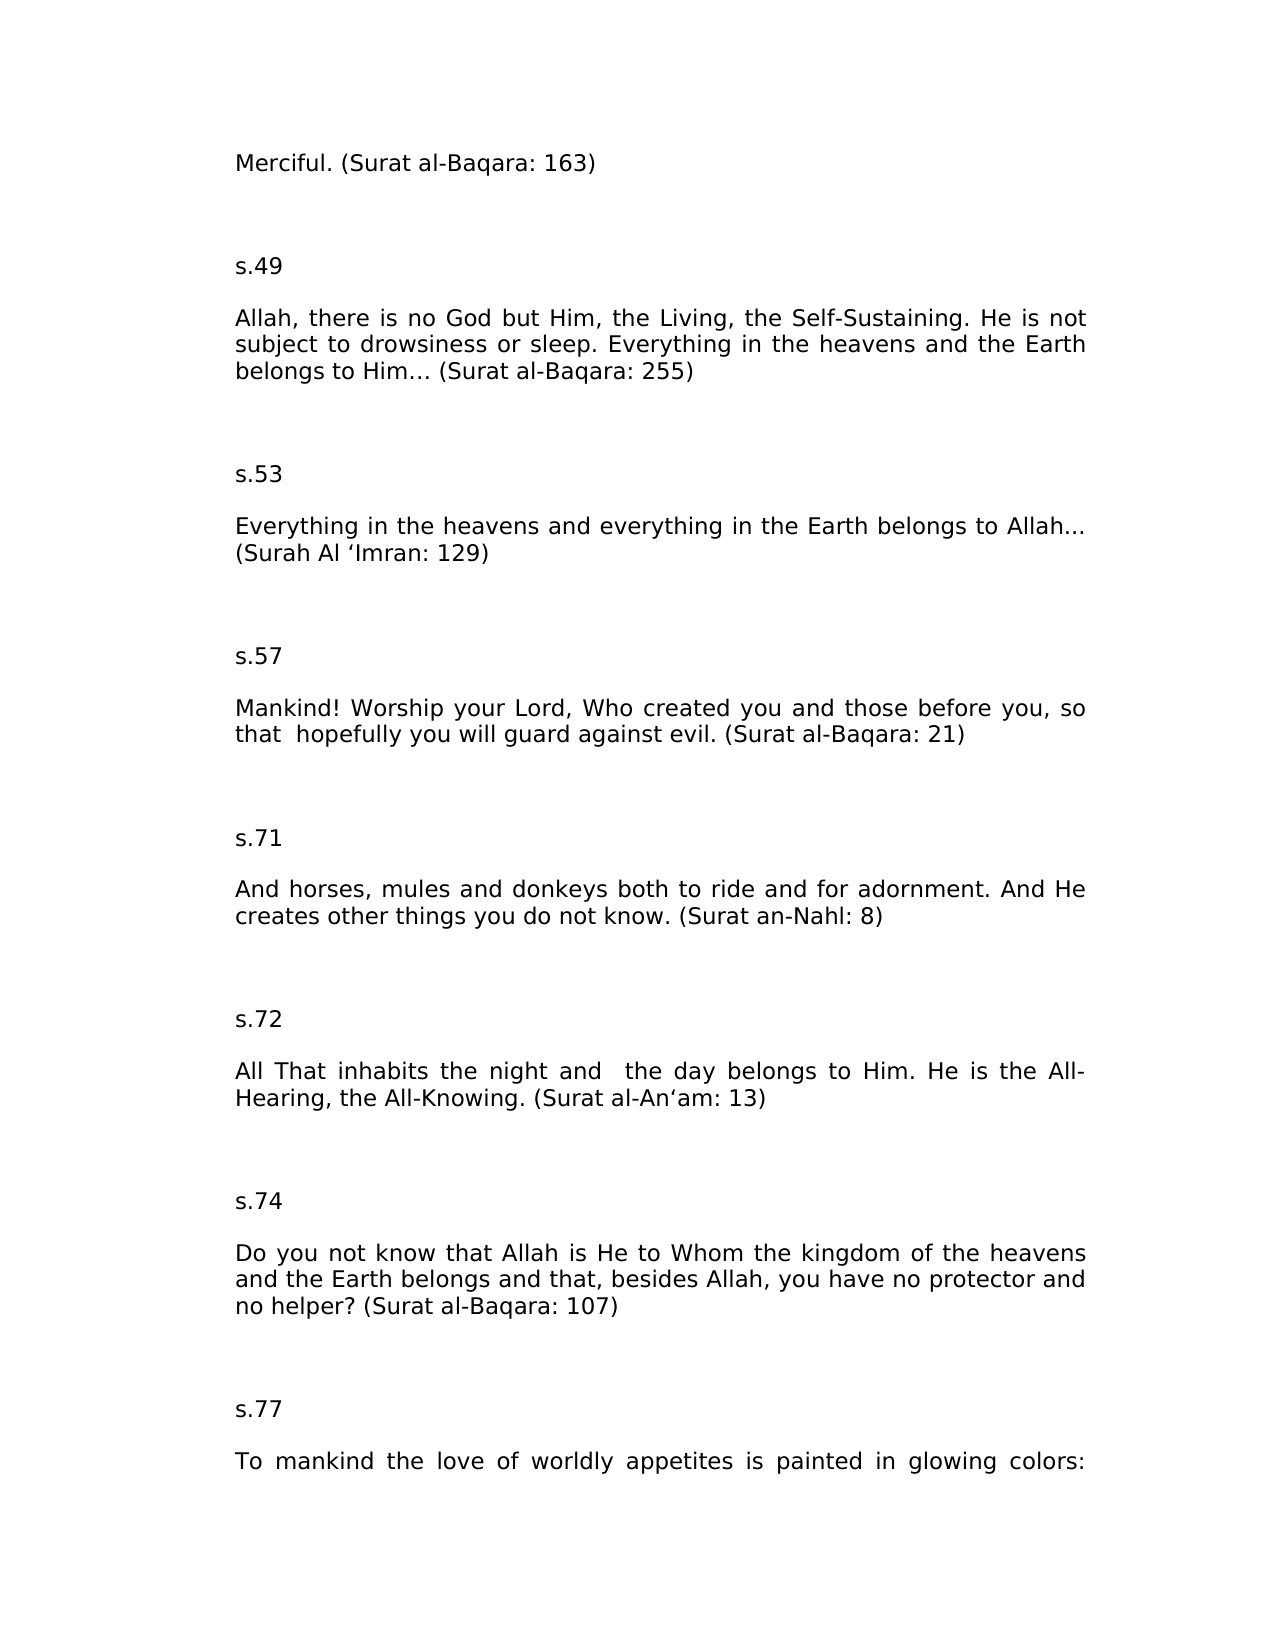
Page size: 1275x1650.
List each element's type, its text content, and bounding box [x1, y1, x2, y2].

text Merciful. (Surat al-Baqara: 163) [235, 150, 1087, 177]
text And horses, mules and donkeys both to ride and for adornment. And He creates other things you do not know. (Surat an-Nahl: 8) [235, 877, 1087, 930]
text s.53 [235, 462, 1087, 488]
text Mankind! Worship your Lord, Who created you and those before you, so that hopefully you will guard against evil. (Surat al-Baqara: 21) [235, 695, 1087, 748]
text Do you not know that Allah is He to Whom the kingdom of the heavens and the Earth belongs and that, besides Allah, you have no protector and no helper? (Surat al-Baqara: 107) [235, 1240, 1087, 1320]
text s.57 [235, 643, 1087, 670]
text To mankind the love of worldly appetites is painted in glowing colors: [235, 1448, 1087, 1475]
text s.74 [235, 1188, 1087, 1215]
text s.49 [235, 253, 1087, 280]
text s.77 [235, 1397, 1087, 1423]
text Allah, there is no God but Him, the Living, the Self-Sustaining. He is not subject to drowsiness or sleep. Everything in the heavens and the Earth belongs to Him… (Surat al-Baqara: 255) [235, 305, 1087, 385]
text s.71 [235, 825, 1087, 852]
text All That inhabits the night and the day belongs to Him. He is the All-Hearing, the All-Knowing. (Surat al-An‘am: 13) [235, 1058, 1087, 1112]
text s.72 [235, 1007, 1087, 1033]
text Everything in the heavens and everything in the Earth belongs to Allah... (Surah Al ‘Imran: 129) [235, 513, 1087, 567]
